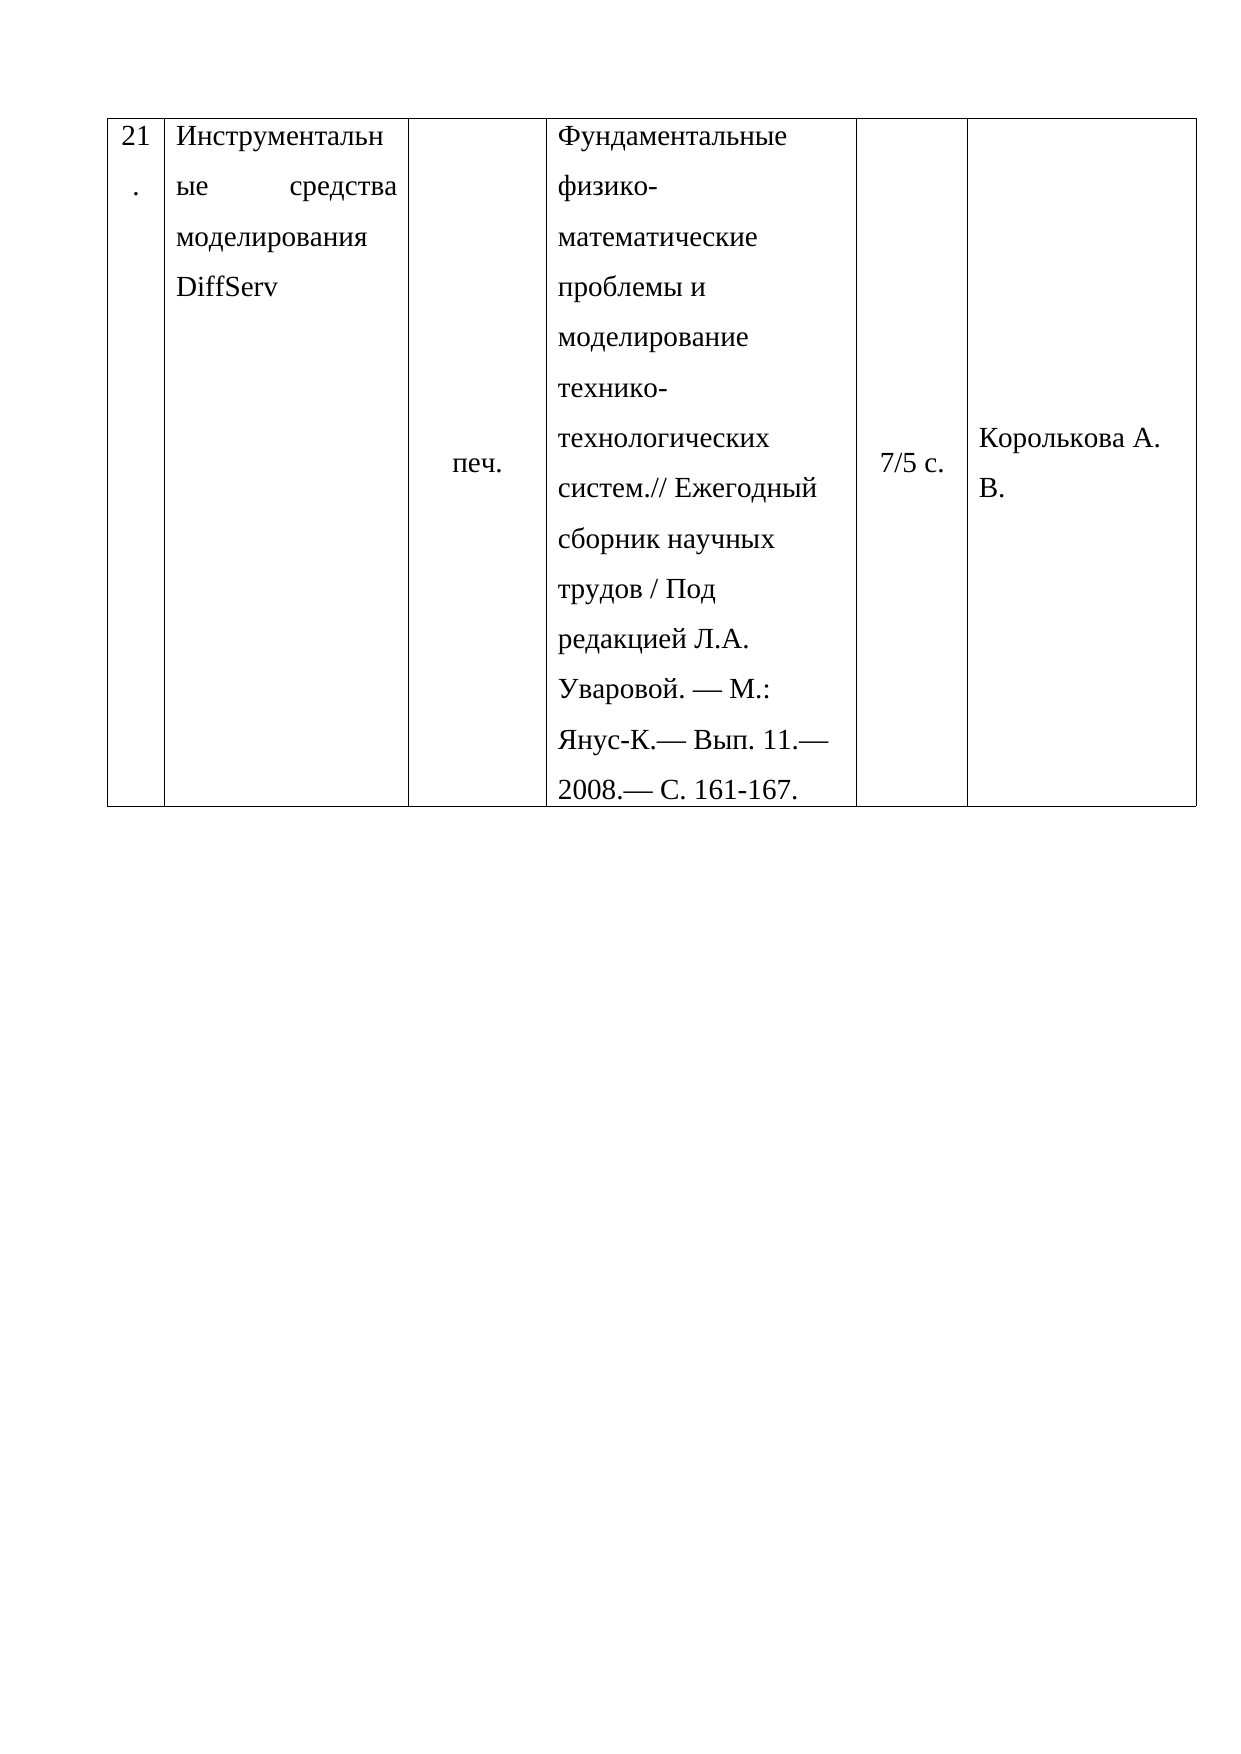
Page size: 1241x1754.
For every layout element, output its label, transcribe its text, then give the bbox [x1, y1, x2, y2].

table_cell Инструментальные средства моделирования DiffServ [165, 119, 408, 806]
table_cell печ. [409, 119, 546, 806]
table_cell [108, 119, 164, 806]
table_cell Королькова А. В. [968, 119, 1196, 806]
table_cell Фундаментальные физико-математические проблемы и моделирование технико-технологических систем.// Ежегодный сборник научных трудов / Под редакцией Л.А. Уваровой. — М.: Янус-К.— Вып. 11.— 2008.— С. 161-167. [547, 119, 856, 806]
table_cell 7/5 с. [857, 119, 967, 806]
